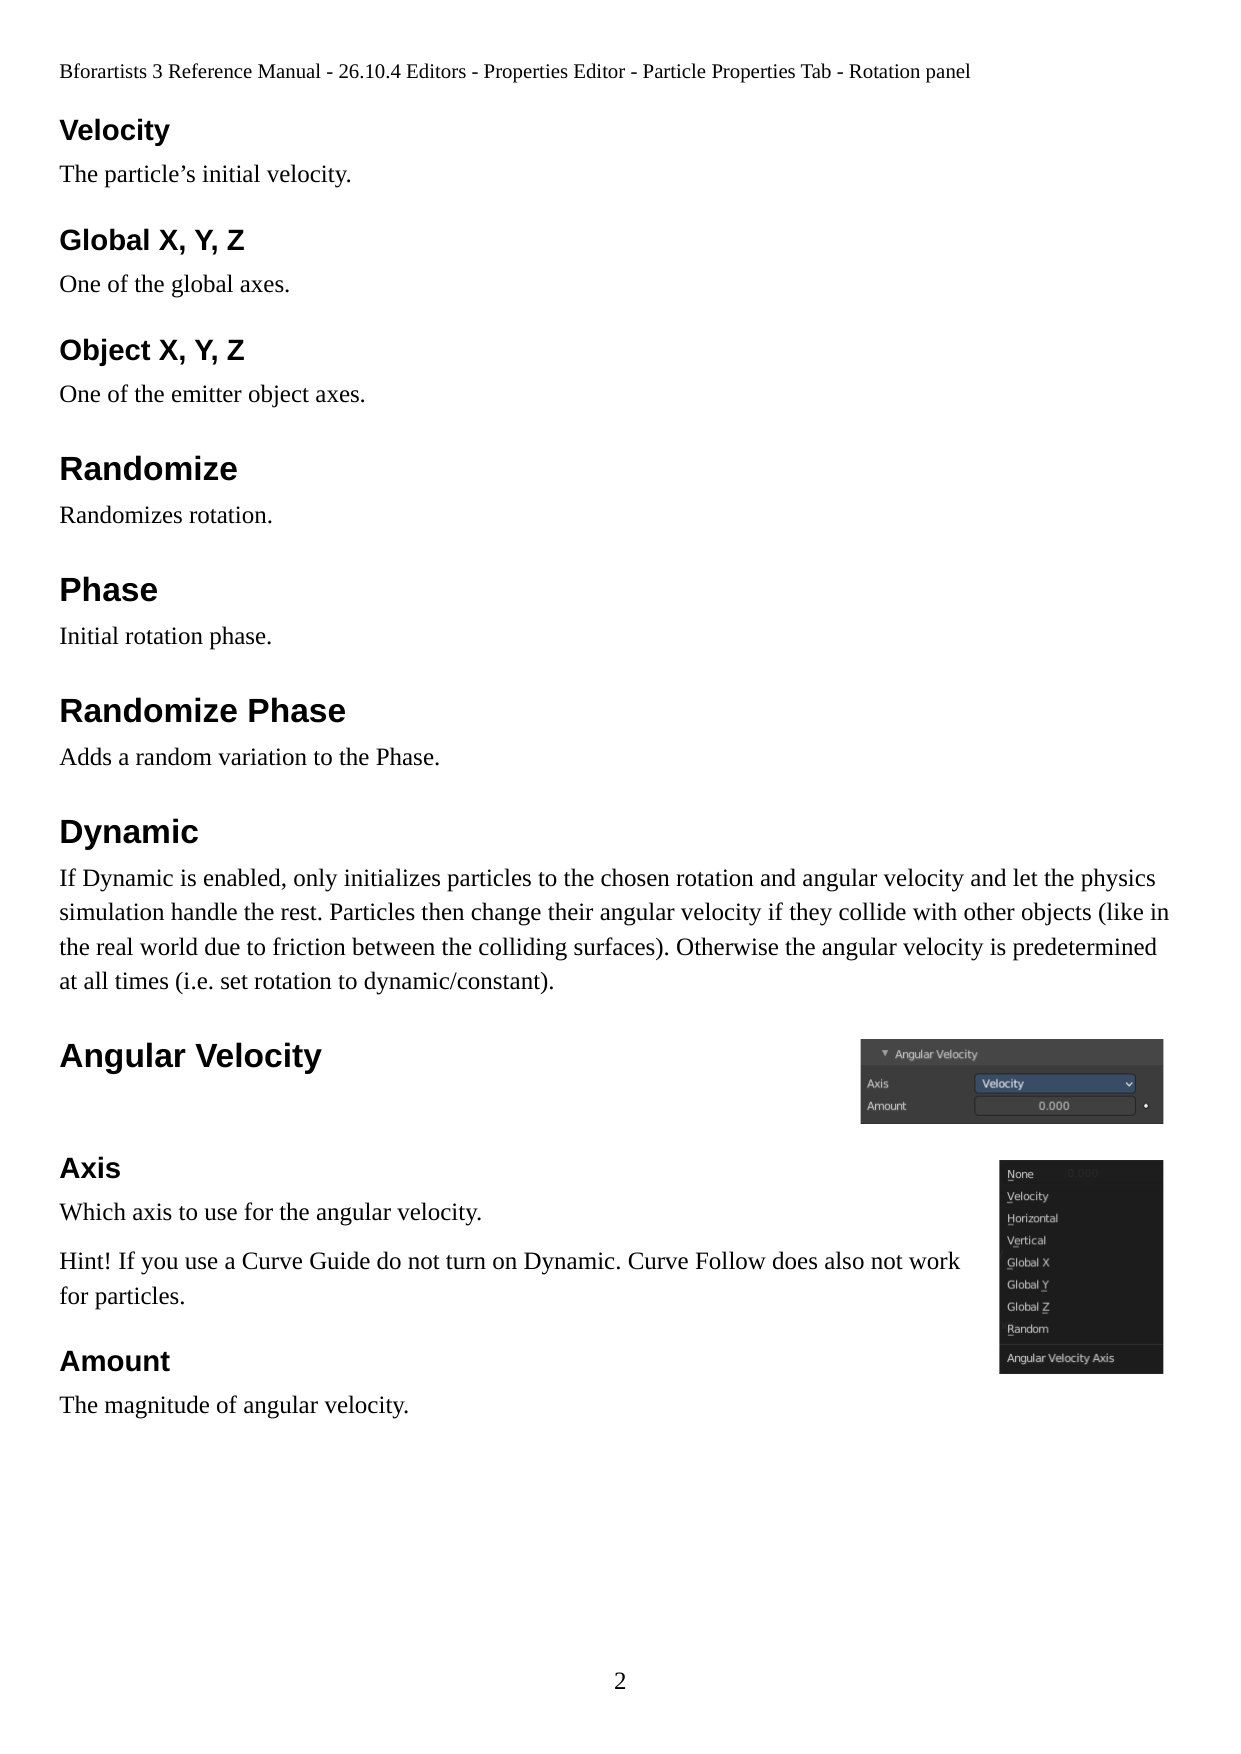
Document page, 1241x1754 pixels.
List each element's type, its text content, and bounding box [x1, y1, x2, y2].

subtitle Randomize [59, 448, 1181, 487]
text Adds a random variation to the Phase. [59, 742, 1181, 771]
text Randomizes rotation. [59, 500, 1181, 528]
subtitle Amount [59, 1344, 1181, 1378]
text One of the emitter object axes. [59, 379, 1181, 407]
picture [999, 1160, 1164, 1374]
subtitle Velocity [59, 113, 1181, 146]
subtitle Global X, Y, Z [59, 222, 1181, 256]
text Initial rotation phase. [59, 621, 1181, 649]
subtitle Axis [59, 1151, 1181, 1185]
subtitle Phase [59, 569, 1181, 608]
subtitle Object X, Y, Z [59, 332, 1181, 366]
text Hint! If you use a Curve Guide do not turn on Dynamic. Curve Follow does also not work for particles. [59, 1246, 999, 1309]
subtitle Randomize Phase [59, 691, 1181, 729]
text If Dynamic is enabled, only initializes particles to the chosen rotation and angular velocity and let the physics simulation handle the rest. Particles then change their angular velocity if they collide with other objects (like in the real world due to friction between the colliding surfaces). Otherwise the angular velocity is predetermined at all times (i.e. set rotation to dynamic/constant). [59, 863, 1181, 995]
picture [860, 1039, 1164, 1124]
text Which axis to use for the angular velocity. [59, 1197, 999, 1226]
text One of the global axes. [59, 269, 1181, 297]
text The magnitude of angular velocity. [59, 1391, 1181, 1419]
subtitle Dynamic [59, 812, 1181, 850]
subtitle Angular Velocity [59, 1036, 1181, 1075]
text The particle’s initial velocity. [59, 159, 1181, 188]
